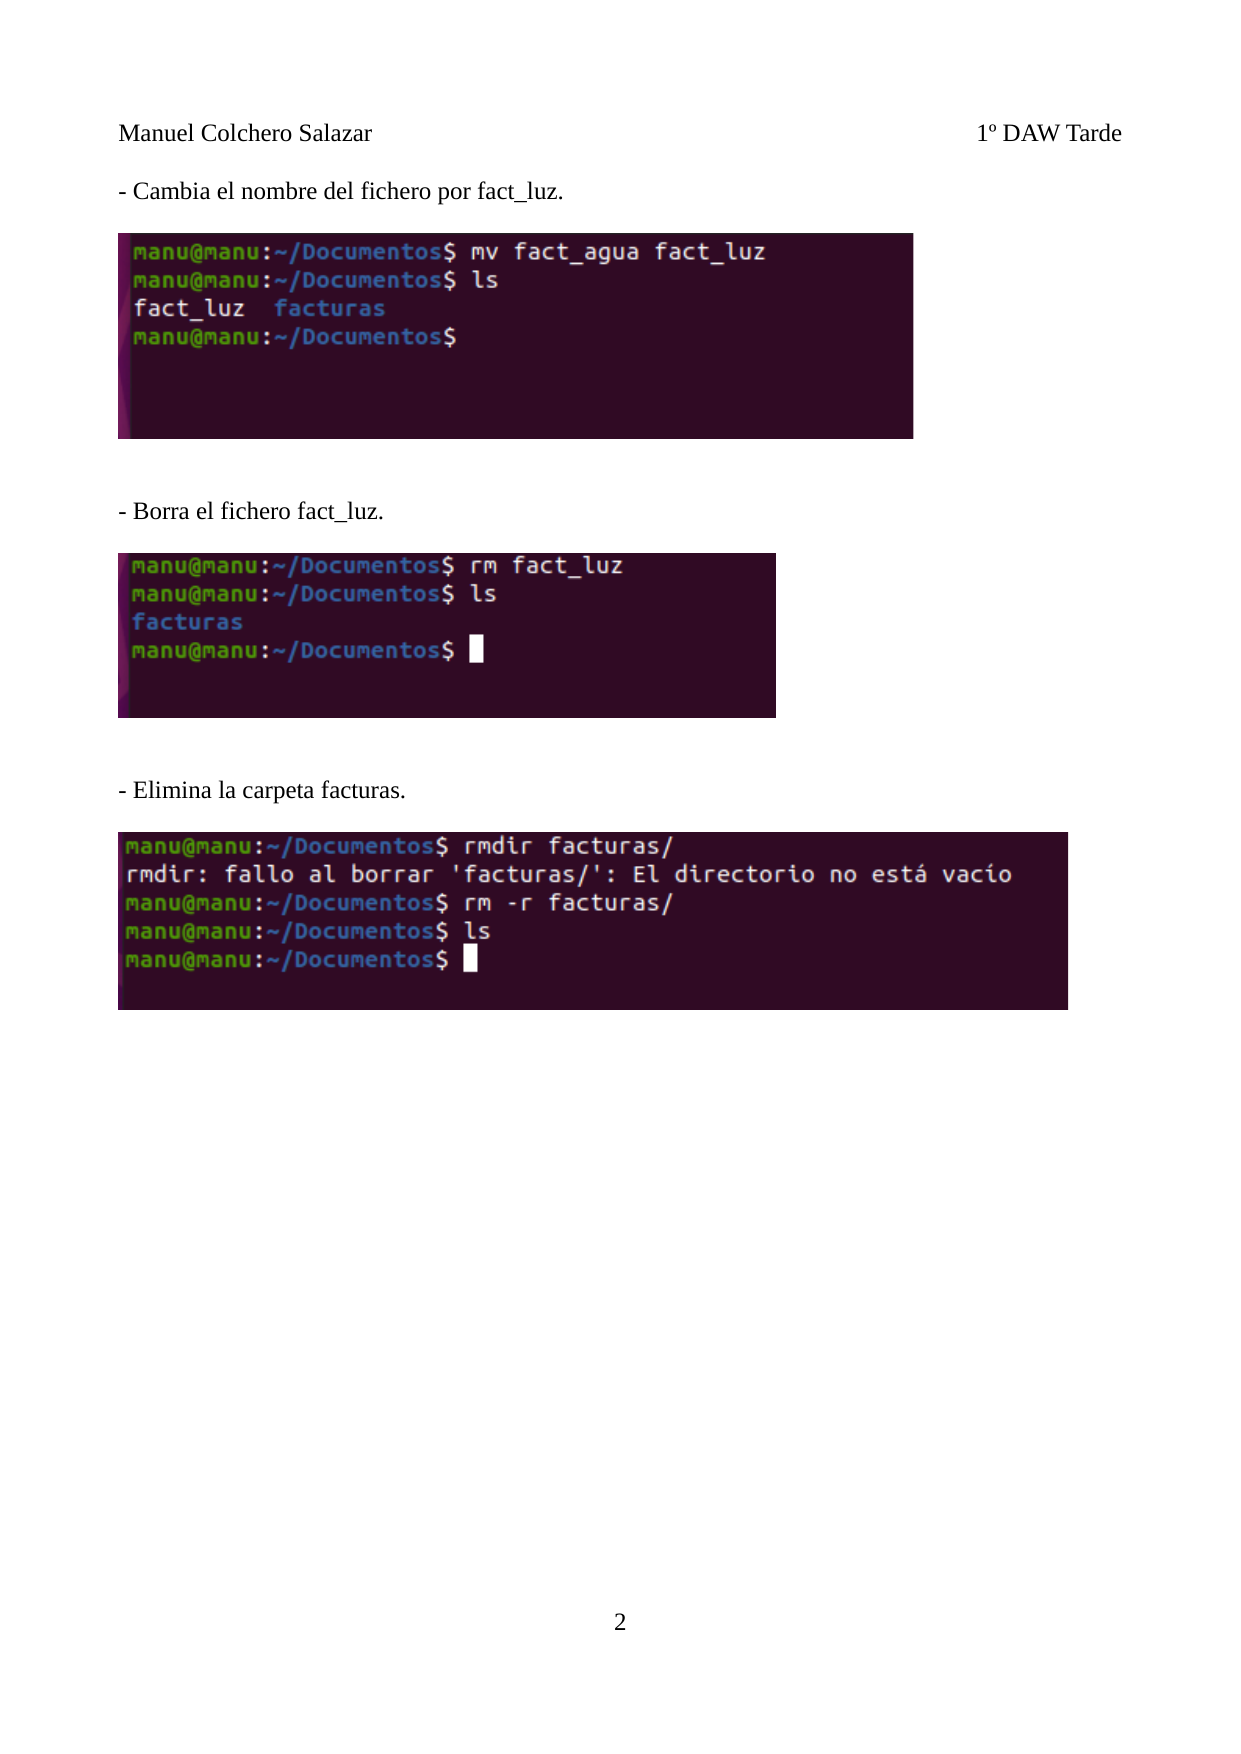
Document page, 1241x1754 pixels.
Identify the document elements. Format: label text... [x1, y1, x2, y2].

text - Elimina la carpeta facturas. [118, 775, 1122, 804]
picture [118, 553, 776, 718]
text - Borra el fichero fact_luz. [118, 496, 1122, 525]
picture [118, 832, 1069, 1010]
text - Cambia el nombre del fichero por fact_luz. [118, 176, 1122, 205]
picture [118, 233, 914, 439]
